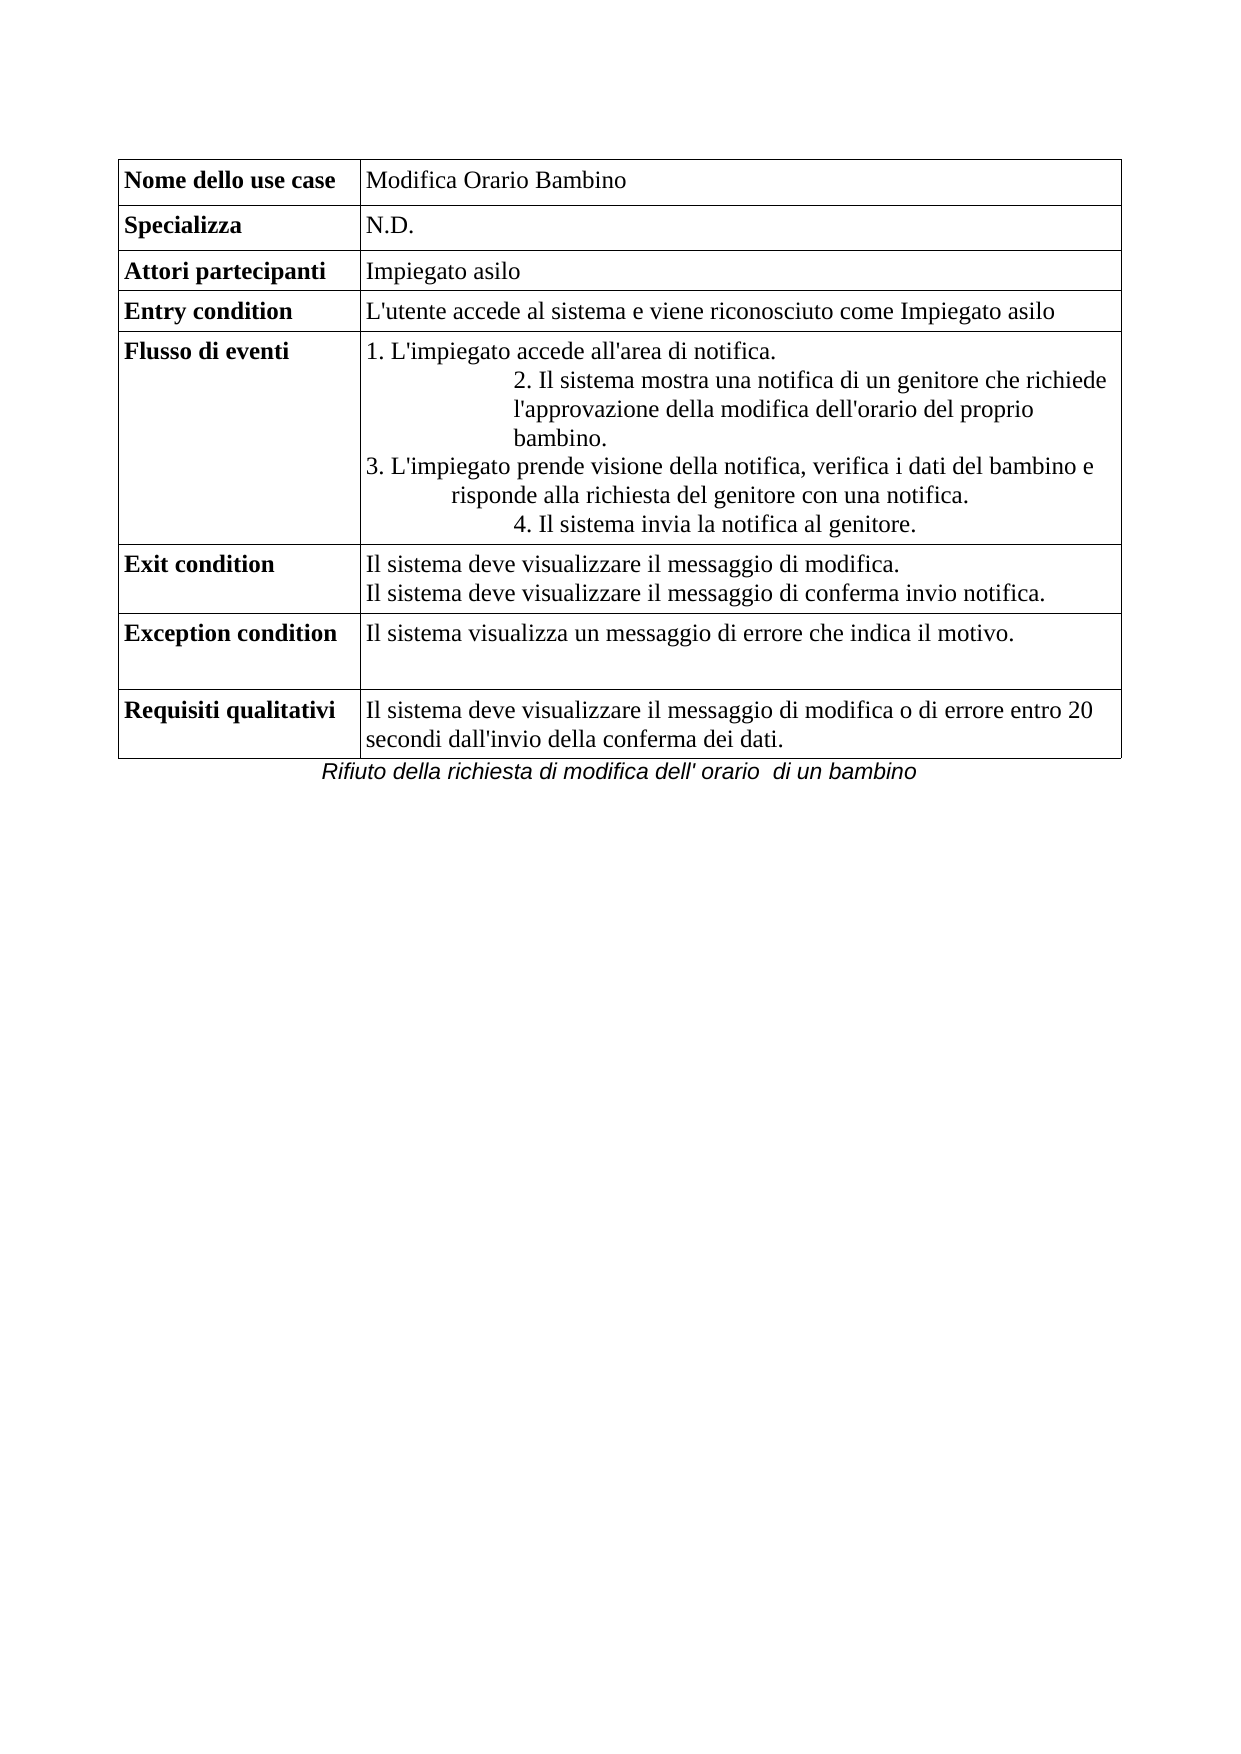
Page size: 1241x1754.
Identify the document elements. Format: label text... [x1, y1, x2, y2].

table_cell Impiegato asilo [361, 251, 1121, 290]
table_cell L'impiegato accede all'area di notifica. Il sistema mostra una notifica di un genitore che richiede l'approvazione della modifica dell'orario del proprio bambino. L'impiegato prende visione della notifica, verifica i dati del bambino e risponde alla richiesta del genitore con una notifica. Il sistema invia la notifica al genitore. [361, 332, 1121, 543]
table_header Nome dello use case [119, 160, 360, 205]
table_cell Requisiti qualitativi [119, 690, 360, 758]
text Rifiuto della richiesta di modifica dell' orario di un bambino [118, 758, 1122, 784]
table_cell Il sistema deve visualizzare il messaggio di modifica o di errore entro 20 secondi dall'invio della conferma dei dati. [361, 690, 1121, 758]
table_cell L'utente accede al sistema e viene riconosciuto come Impiegato asilo [361, 291, 1121, 331]
table_cell Exception condition [119, 614, 360, 689]
table_header Modifica Orario Bambino [361, 160, 1121, 205]
table_cell Attori partecipanti [119, 251, 360, 290]
table_cell Entry condition [119, 291, 360, 331]
table_cell Il sistema deve visualizzare il messaggio di modifica. Il sistema deve visualizzare il messaggio di conferma invio notifica. [361, 545, 1121, 612]
table_cell N.D. [361, 206, 1121, 250]
table_cell Flusso di eventi [119, 332, 360, 543]
table_cell Il sistema visualizza un messaggio di errore che indica il motivo. [361, 614, 1121, 689]
table_cell Exit condition [119, 545, 360, 612]
table_cell Specializza [119, 206, 360, 250]
